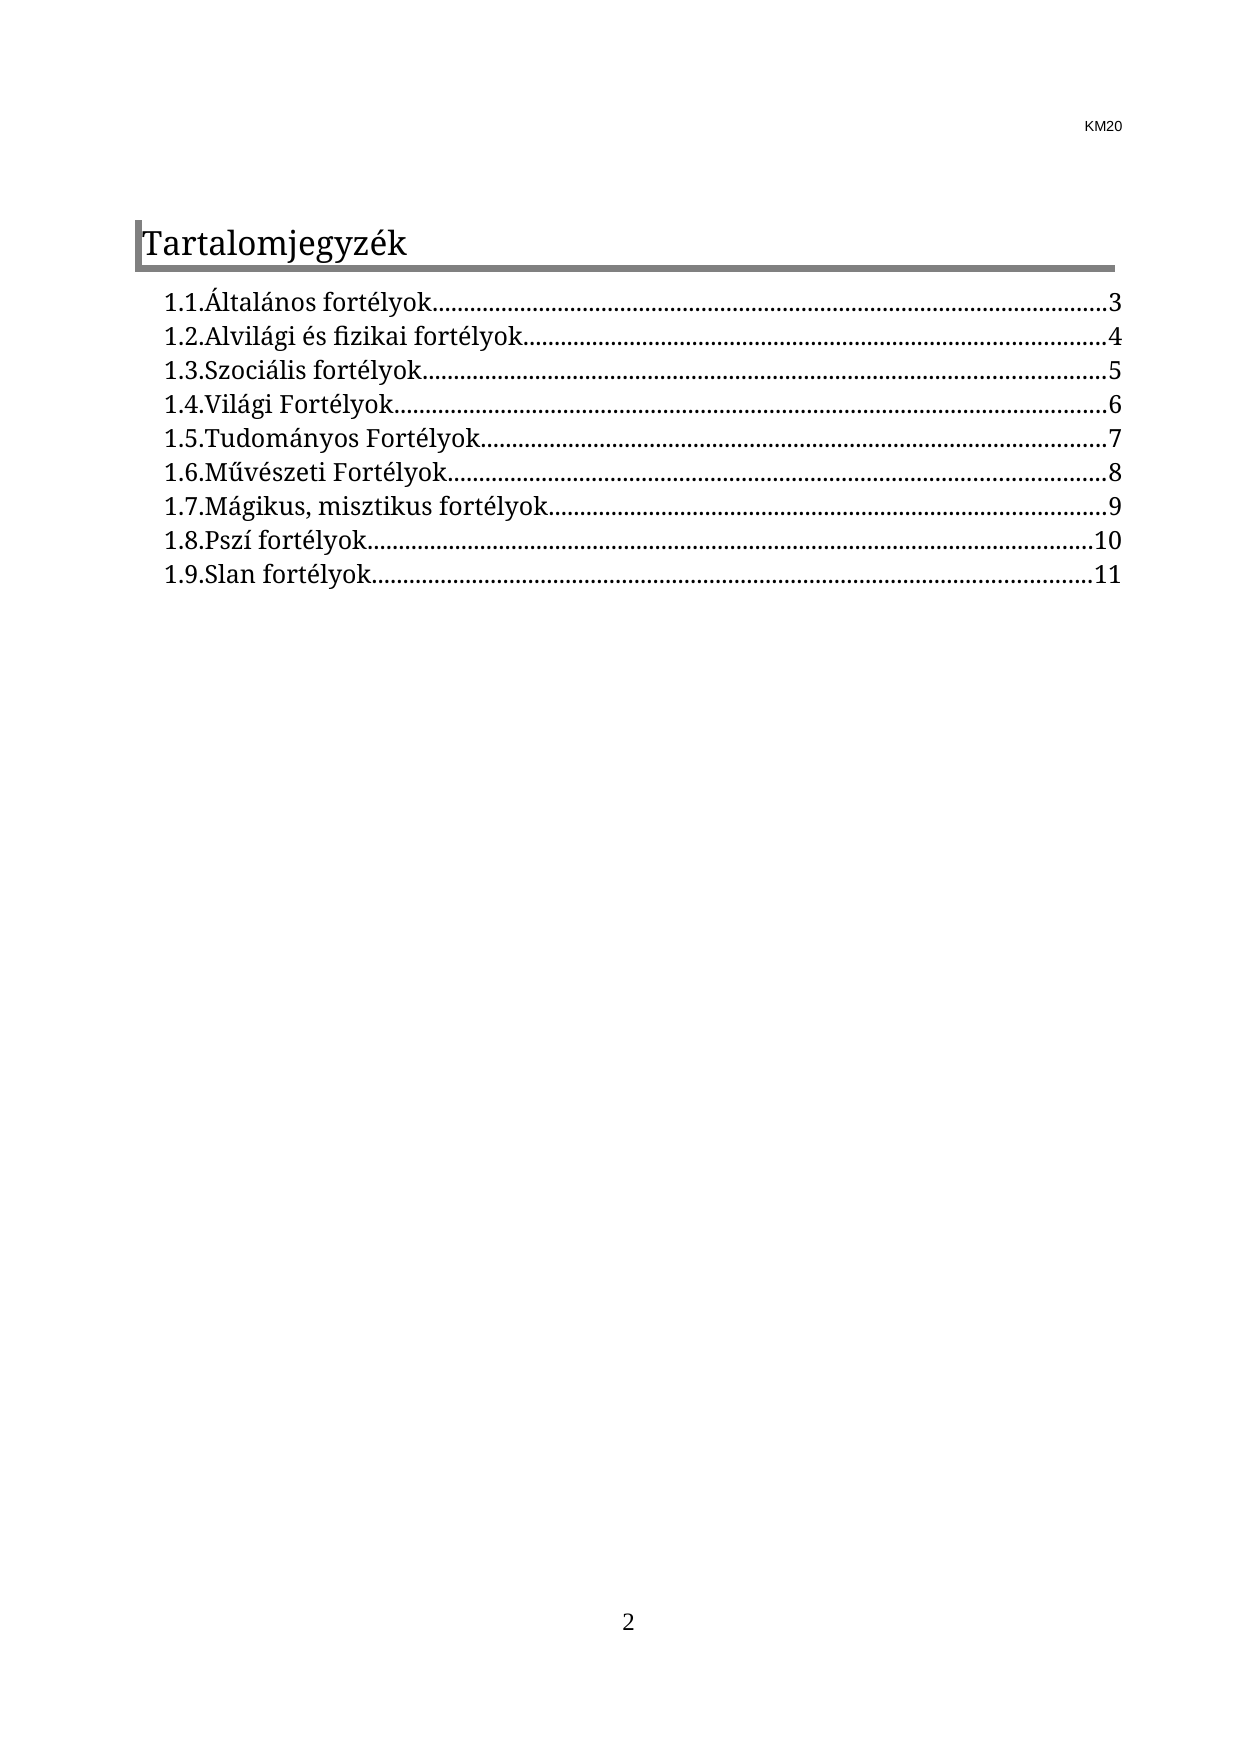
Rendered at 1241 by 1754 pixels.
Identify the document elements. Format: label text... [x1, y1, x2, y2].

text 1.2.Alvilági és fizikai fortélyok 4 [164, 319, 1122, 353]
text 1.5.Tudományos Fortélyok 7 [164, 421, 1122, 455]
text 1.6.Művészeti Fortélyok 8 [164, 455, 1122, 489]
text 1.4.Világi Fortélyok 6 [164, 387, 1122, 421]
text 1.1.Általános fortélyok 3 [164, 285, 1122, 319]
text 1.7.Mágikus, misztikus fortélyok 9 [164, 489, 1122, 523]
text 1.9.Slan fortélyok 11 [164, 557, 1122, 591]
text 1.3.Szociális fortélyok 5 [164, 353, 1122, 387]
text 1.8.Pszí fortélyok 10 [164, 523, 1122, 557]
subtitle Tartalomjegyzék [142, 220, 1122, 265]
